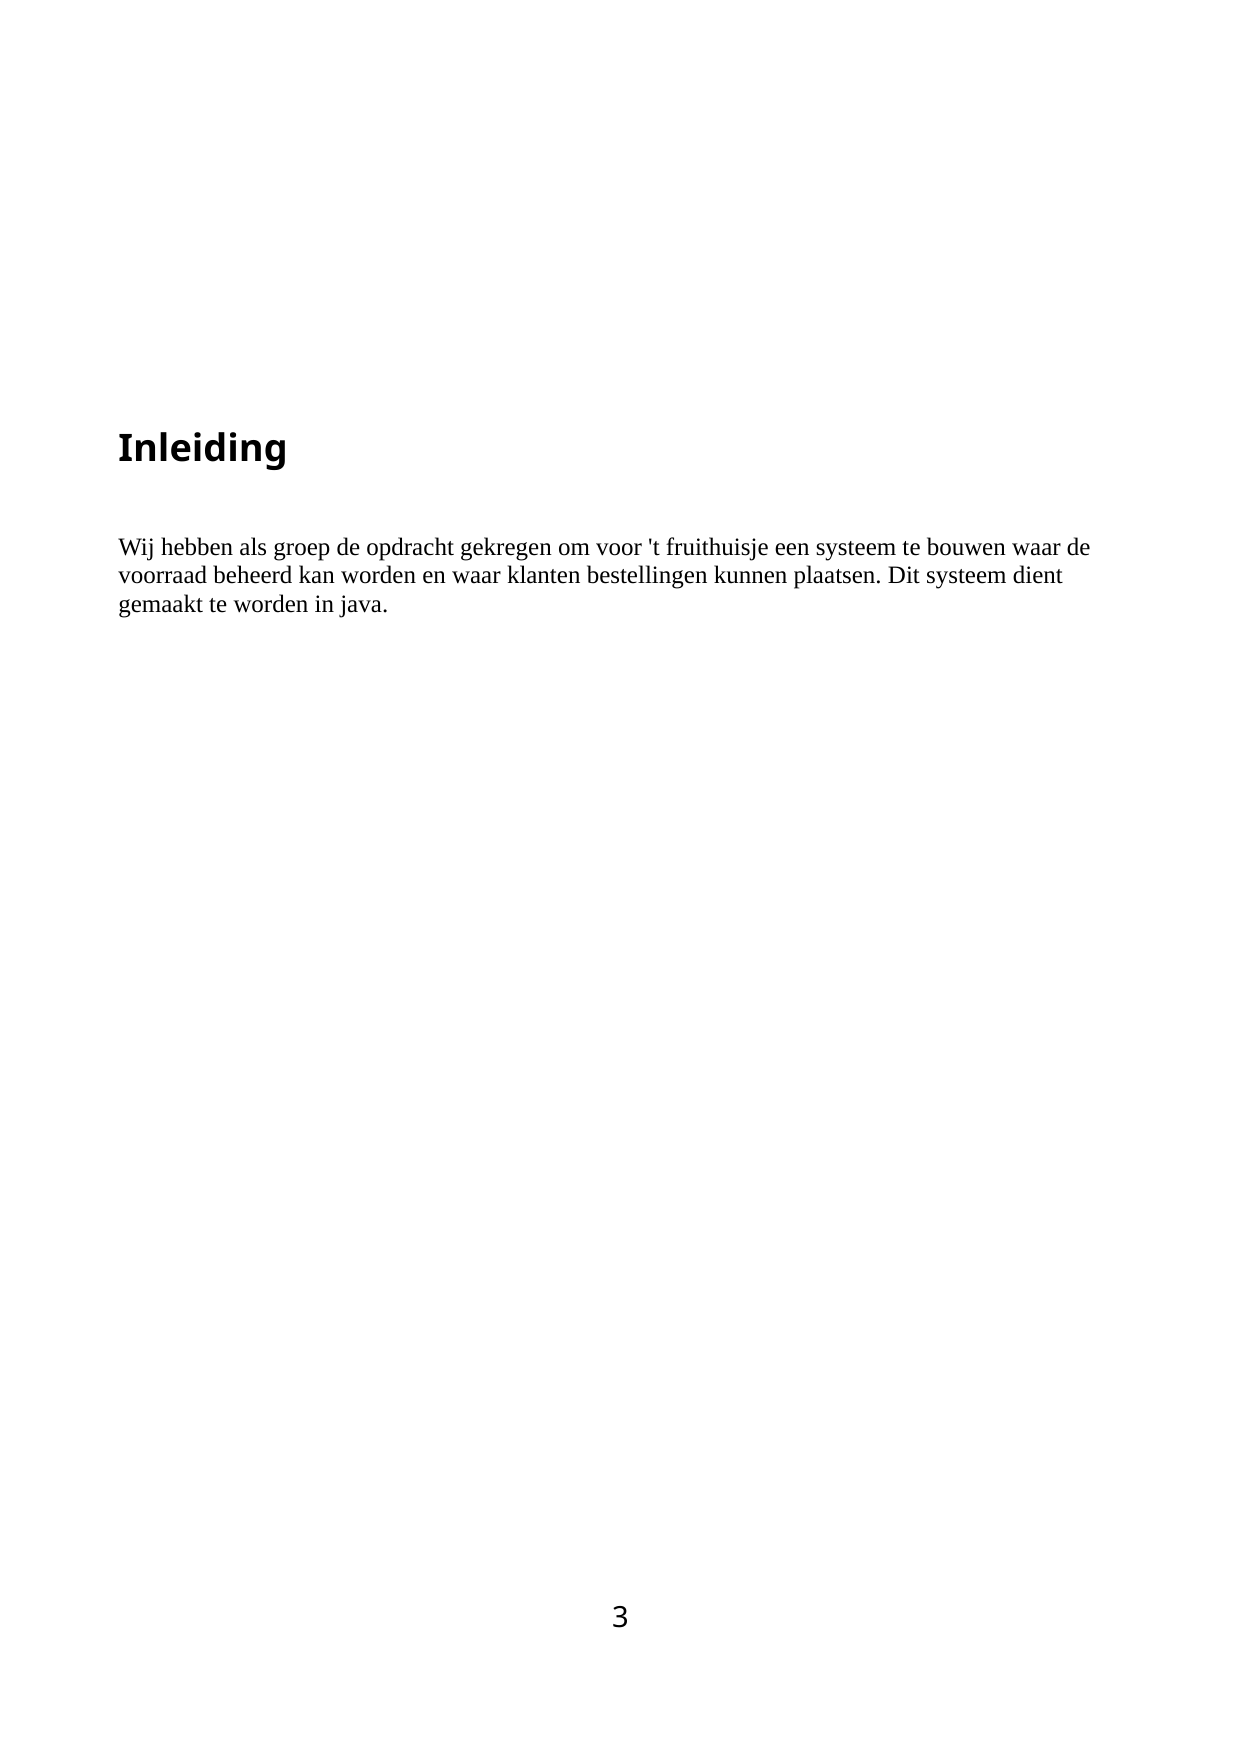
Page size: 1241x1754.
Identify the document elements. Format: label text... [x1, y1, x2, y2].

text Wij hebben als groep de opdracht gekregen om voor 't fruithuisje een systeem te bouwen waar de voorraad beheerd kan worden en waar klanten bestellingen kunnen plaatsen. Dit systeem dient gemaakt te worden in java. [118, 532, 1122, 618]
subtitle Inleiding [118, 421, 1122, 473]
